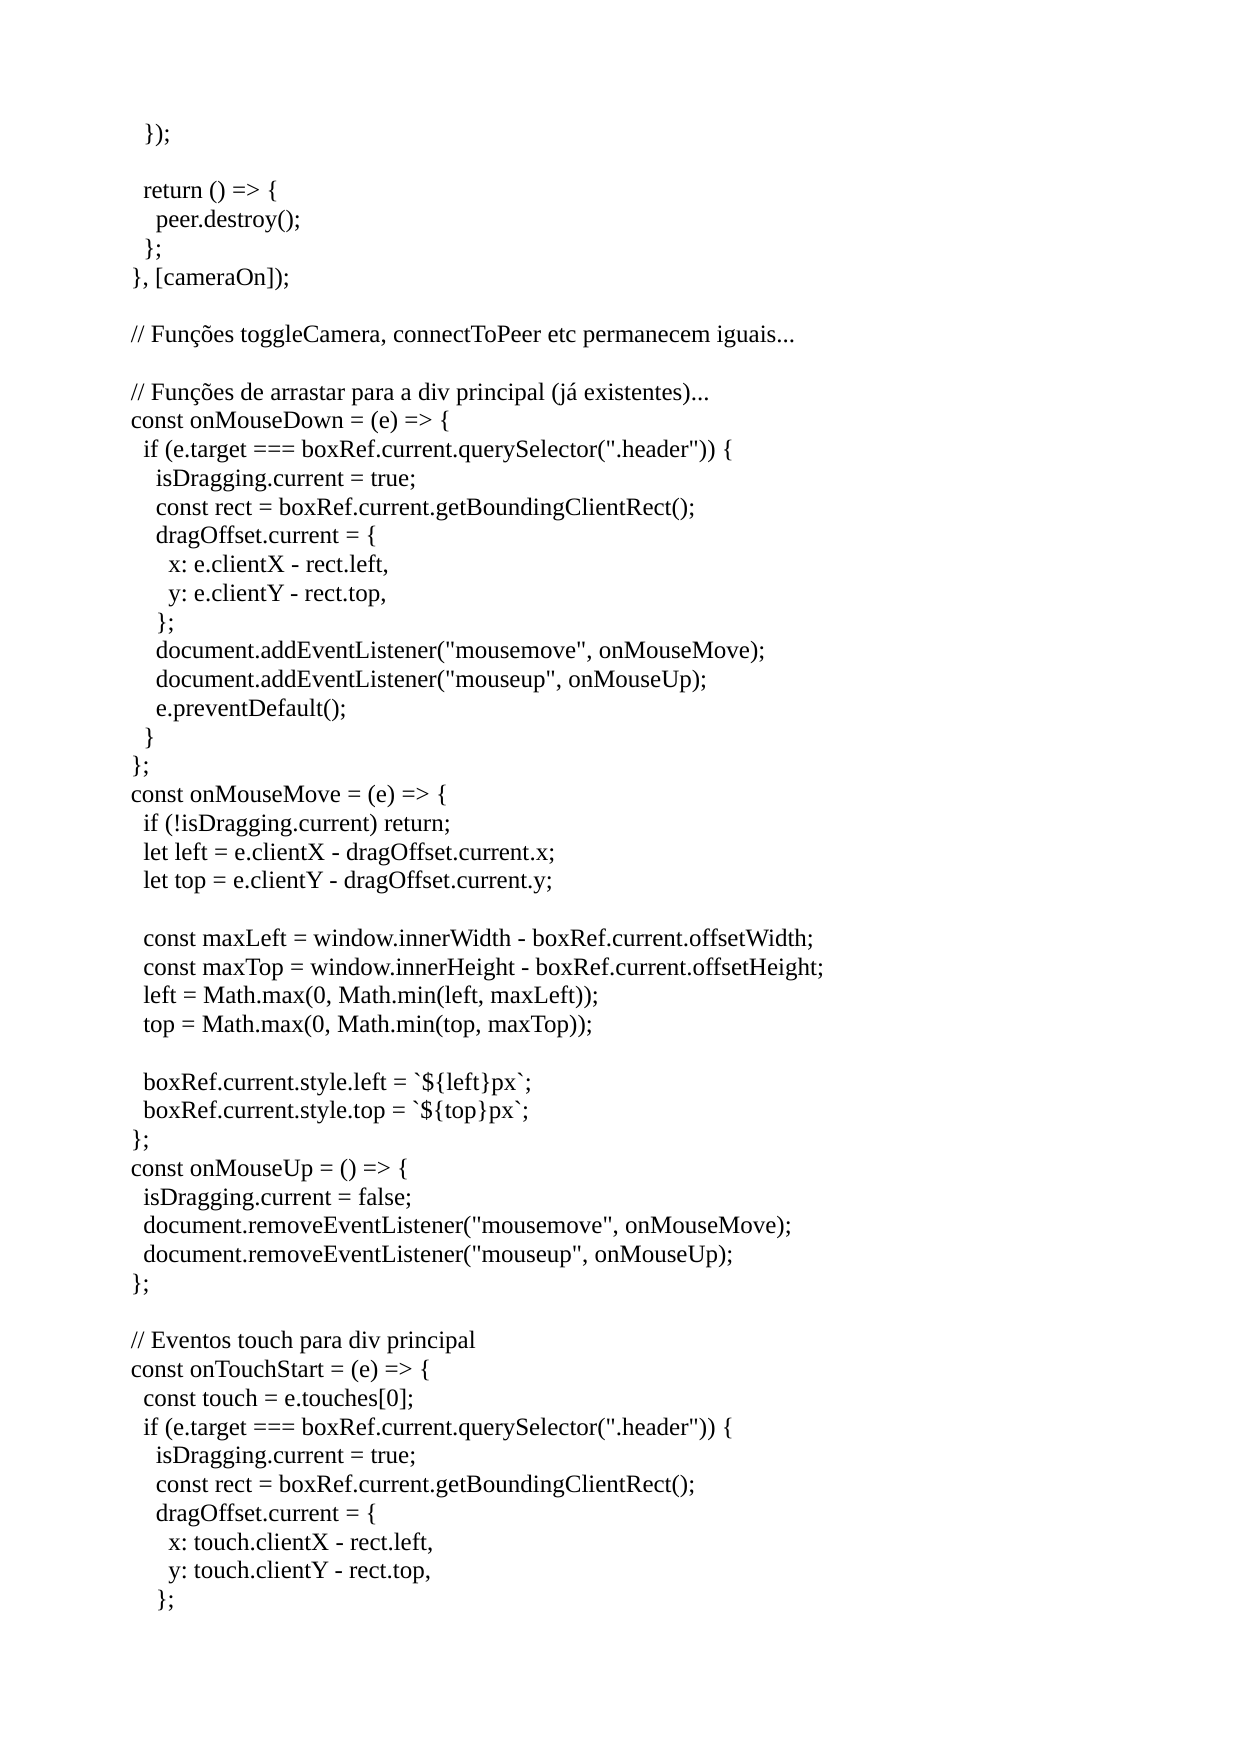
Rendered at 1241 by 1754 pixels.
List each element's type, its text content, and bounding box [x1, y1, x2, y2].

text x: e.clientX - rect.left, [118, 549, 1122, 578]
text document.removeEventListener("mouseup", onMouseUp); [118, 1239, 1122, 1268]
text }; [118, 607, 1122, 636]
text }; [118, 1268, 1122, 1297]
text left = Math.max(0, Math.min(left, maxLeft)); [118, 981, 1122, 1009]
text }); [118, 118, 1122, 147]
text const maxTop = window.innerHeight - boxRef.current.offsetHeight; [118, 952, 1122, 981]
text }; [118, 233, 1122, 262]
text let top = e.clientY - dragOffset.current.y; [118, 866, 1122, 894]
text dragOffset.current = { [118, 521, 1122, 549]
text }; [118, 1124, 1122, 1153]
text if (!isDragging.current) return; [118, 808, 1122, 837]
text return () => { [118, 176, 1122, 204]
text const onMouseUp = () => { [118, 1153, 1122, 1182]
text top = Math.max(0, Math.min(top, maxTop)); [118, 1009, 1122, 1038]
text isDragging.current = true; [118, 1441, 1122, 1469]
text if (e.target === boxRef.current.querySelector(".header")) { [118, 434, 1122, 463]
text boxRef.current.style.left = `${left}px`; [118, 1067, 1122, 1096]
text dragOffset.current = { [118, 1498, 1122, 1527]
text }; [118, 751, 1122, 779]
text const rect = boxRef.current.getBoundingClientRect(); [118, 492, 1122, 521]
text const rect = boxRef.current.getBoundingClientRect(); [118, 1469, 1122, 1498]
text const onMouseDown = (e) => { [118, 406, 1122, 434]
text }; [118, 1584, 1122, 1613]
text const touch = e.touches[0]; [118, 1383, 1122, 1412]
text document.removeEventListener("mousemove", onMouseMove); [118, 1211, 1122, 1239]
text // Funções toggleCamera, connectToPeer etc permanecem iguais... [118, 319, 1122, 348]
text boxRef.current.style.top = `${top}px`; [118, 1096, 1122, 1124]
text y: e.clientY - rect.top, [118, 578, 1122, 607]
text isDragging.current = false; [118, 1182, 1122, 1211]
text document.addEventListener("mousemove", onMouseMove); [118, 636, 1122, 664]
text // Eventos touch para div principal [118, 1326, 1122, 1354]
text x: touch.clientX - rect.left, [118, 1527, 1122, 1556]
text peer.destroy(); [118, 204, 1122, 233]
text let left = e.clientX - dragOffset.current.x; [118, 837, 1122, 866]
text isDragging.current = true; [118, 463, 1122, 492]
text const onMouseMove = (e) => { [118, 779, 1122, 808]
text const onTouchStart = (e) => { [118, 1354, 1122, 1383]
text // Funções de arrastar para a div principal (já existentes)... [118, 377, 1122, 406]
text }, [cameraOn]); [118, 262, 1122, 291]
text if (e.target === boxRef.current.querySelector(".header")) { [118, 1412, 1122, 1441]
text const maxLeft = window.innerWidth - boxRef.current.offsetWidth; [118, 923, 1122, 952]
text e.preventDefault(); [118, 693, 1122, 722]
text y: touch.clientY - rect.top, [118, 1556, 1122, 1584]
text document.addEventListener("mouseup", onMouseUp); [118, 664, 1122, 693]
text } [118, 722, 1122, 751]
